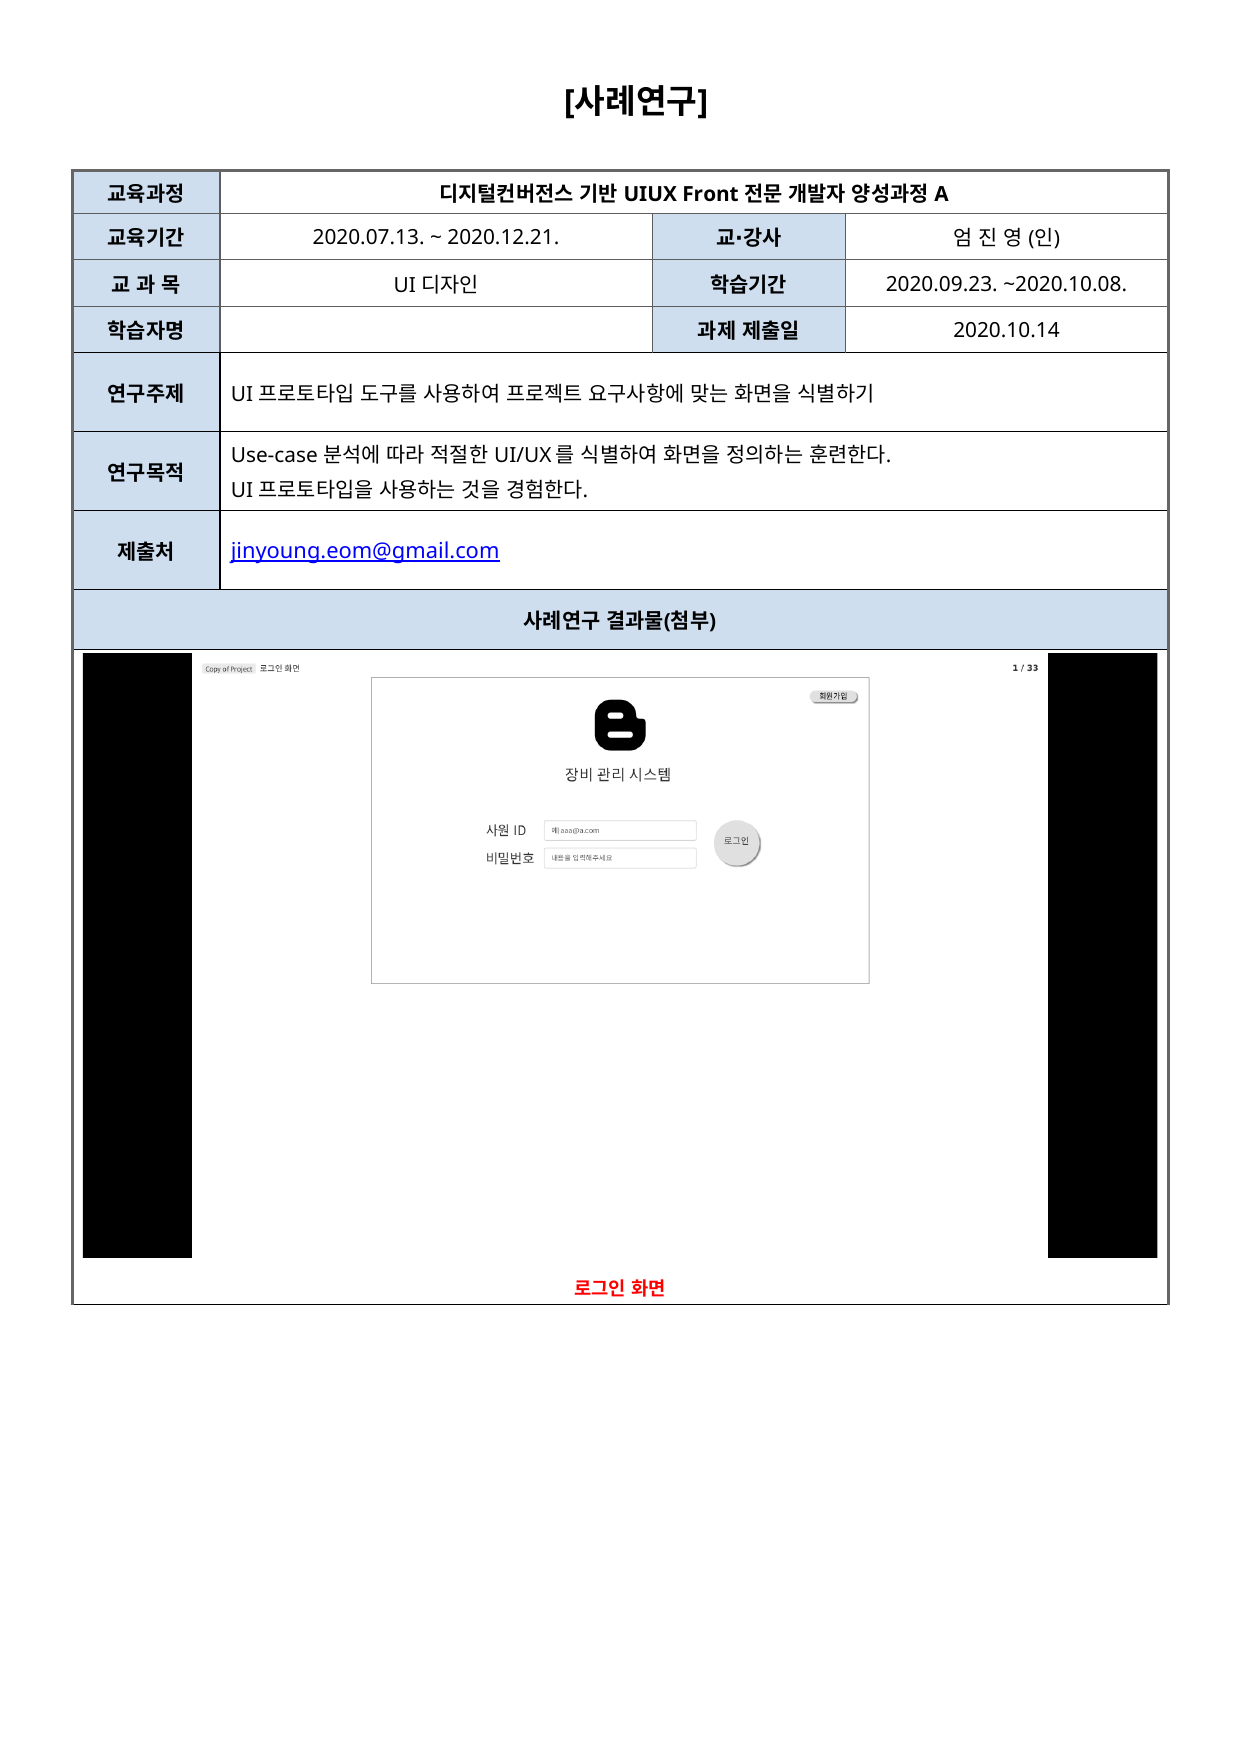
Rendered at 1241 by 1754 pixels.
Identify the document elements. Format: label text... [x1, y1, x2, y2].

table_cell 학습자명 [74, 307, 219, 352]
table_cell 교∙강사 [653, 214, 845, 259]
table_cell 제출처 [74, 511, 219, 589]
table_cell 학습기간 [653, 260, 845, 306]
table_cell 로그인 화면 [74, 650, 1167, 1304]
table_cell 2020.09.23. ~2020.10.08. [846, 260, 1167, 306]
table_cell UI 프로토타입 도구를 사용하여 프로젝트 요구사항에 맞는 화면을 식별하기 [221, 353, 1167, 431]
table_cell 연구목적 [74, 432, 219, 510]
table_cell 2020.10.14 [846, 307, 1167, 352]
table_cell UI 디자인 [221, 260, 652, 306]
text [사례연구] [106, 75, 1165, 123]
table_header 교육과정 [74, 172, 219, 213]
table_cell 연구주제 [74, 353, 219, 431]
picture [82, 653, 1158, 1258]
table_cell 2020.07.13. ~ 2020.12.21. [221, 214, 652, 259]
table_cell jinyoung.eom@gmail.com [221, 511, 1167, 589]
table_cell 과제 제출일 [653, 307, 845, 352]
table_cell 교 과 목 [74, 260, 219, 306]
table_cell 엄 진 영 (인) [846, 214, 1167, 259]
table_cell 사례연구 결과물(첨부) [74, 590, 1167, 649]
table_header 디지털컨버전스 기반 UIUX Front 전문 개발자 양성과정 A [221, 172, 1167, 213]
table_cell [221, 307, 652, 352]
table_cell 교육기간 [74, 214, 219, 259]
table_cell Use-case 분석에 따라 적절한 UI/UX를 식별하여 화면을 정의하는 훈련한다. UI 프로토타입을 사용하는 것을 경험한다. [221, 432, 1167, 510]
